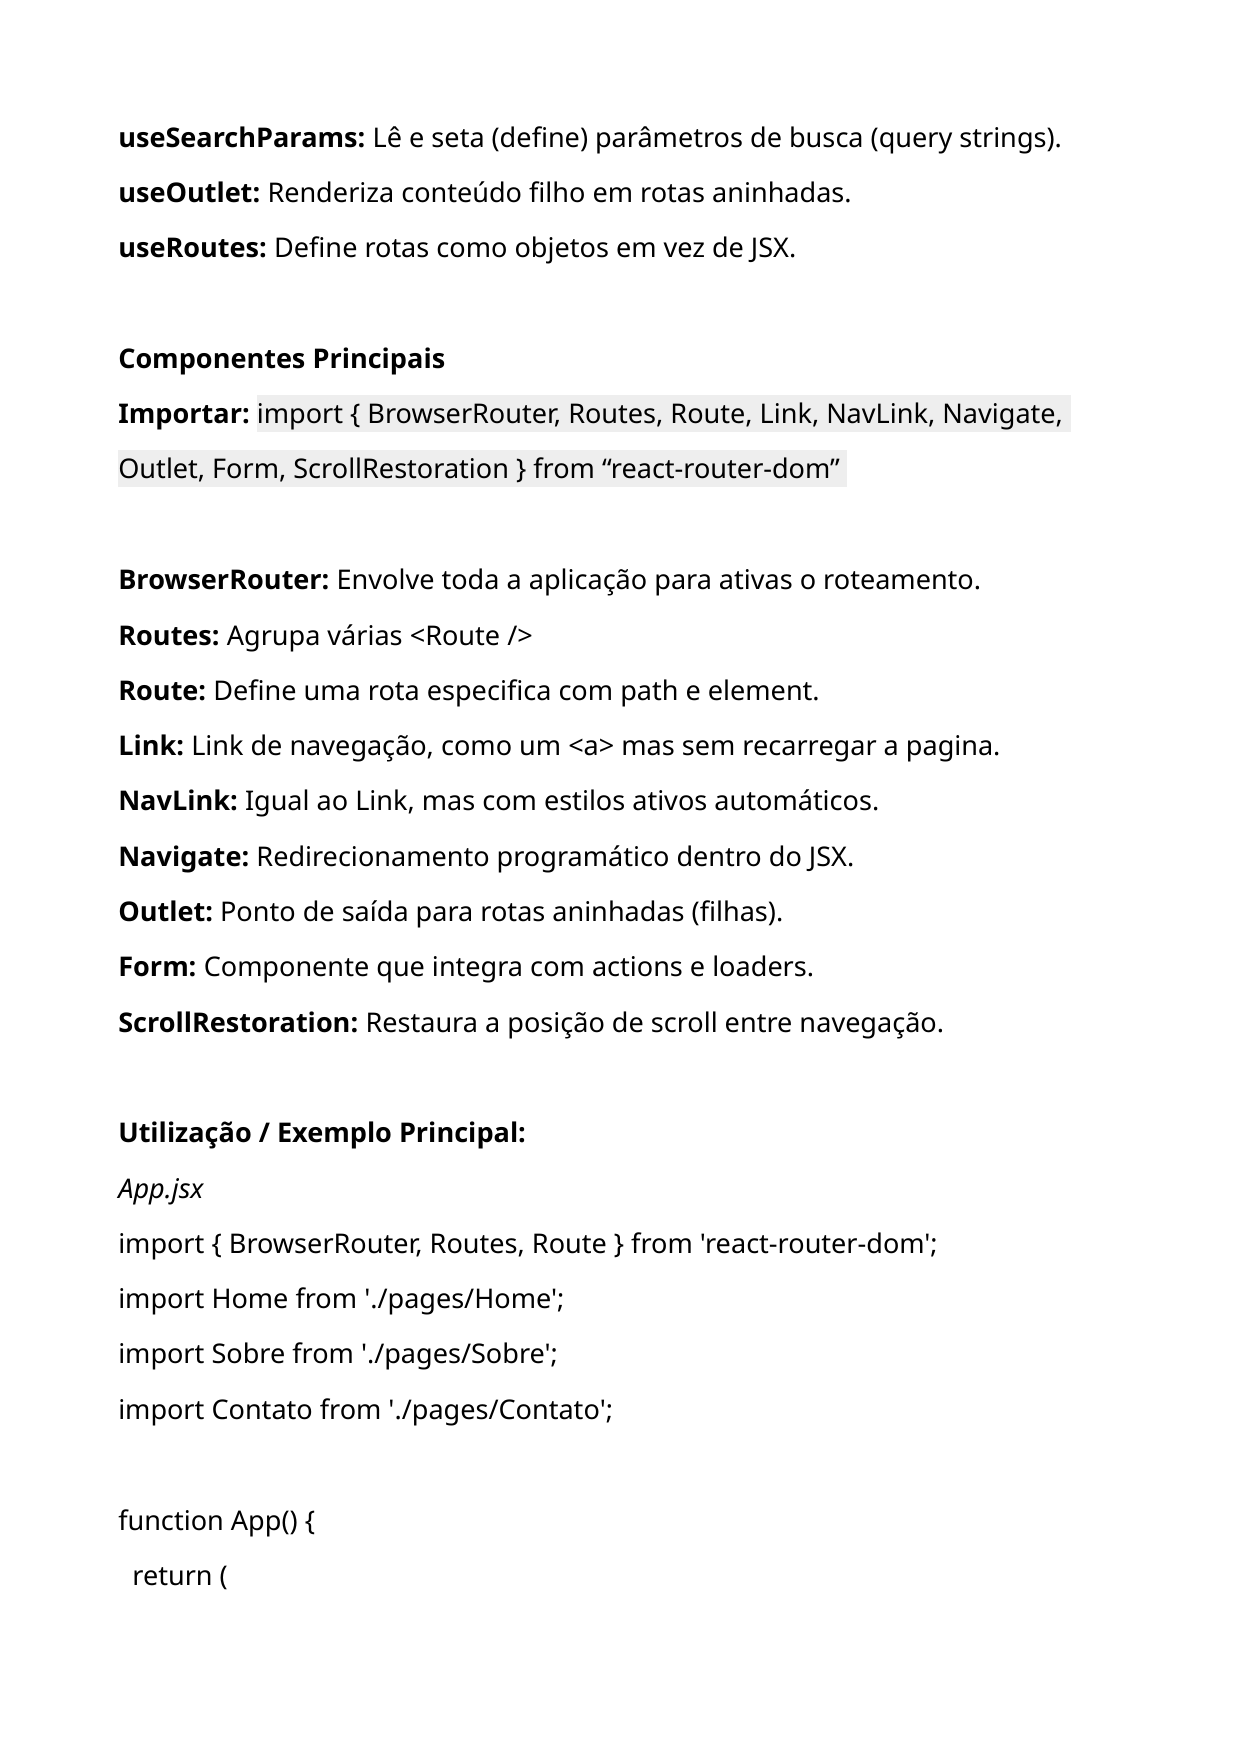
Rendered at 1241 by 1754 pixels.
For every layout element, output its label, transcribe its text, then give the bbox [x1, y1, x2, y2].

text Routes: Agrupa várias <Route /> [118, 616, 1122, 653]
text Outlet: Ponto de saída para rotas aninhadas (filhas). [118, 892, 1122, 929]
text Utilização / Exemplo Principal: [118, 1114, 1122, 1151]
text function App() { [118, 1501, 1122, 1538]
text Importar: import { BrowserRouter, Routes, Route, Link, NavLink, Navigate, Outlet, Form, ScrollRestoration } from “react-router-dom” [118, 395, 1122, 487]
text Form: Componente que integra com actions e loaders. [118, 948, 1122, 985]
text useRoutes: Define rotas como objetos em vez de JSX. [118, 229, 1122, 266]
text BrowserRouter: Envolve toda a aplicação para ativas o roteamento. [118, 561, 1122, 597]
text ScrollRestoration: Restaura a posição de scroll entre navegação. [118, 1003, 1122, 1040]
text import { BrowserRouter, Routes, Route } from 'react-router-dom'; [118, 1224, 1122, 1261]
text App.jsx [118, 1169, 1122, 1206]
text import Sobre from './pages/Sobre'; [118, 1335, 1122, 1372]
text import Contato from './pages/Contato'; [118, 1390, 1122, 1427]
text Route: Define uma rota especifica com path e element. [118, 671, 1122, 708]
text import Home from './pages/Home'; [118, 1280, 1122, 1317]
text Link: Link de navegação, como um <a> mas sem recarregar a pagina. [118, 727, 1122, 763]
text return ( [118, 1556, 1122, 1593]
text Componentes Principais [118, 339, 1122, 376]
text NavLink: Igual ao Link, mas com estilos ativos automáticos. [118, 782, 1122, 819]
text Navigate: Redirecionamento programático dentro do JSX. [118, 837, 1122, 874]
text useSearchParams: Lê e seta (define) parâmetros de busca (query strings). [118, 118, 1122, 155]
text useOutlet: Renderiza conteúdo filho em rotas aninhadas. [118, 173, 1122, 210]
